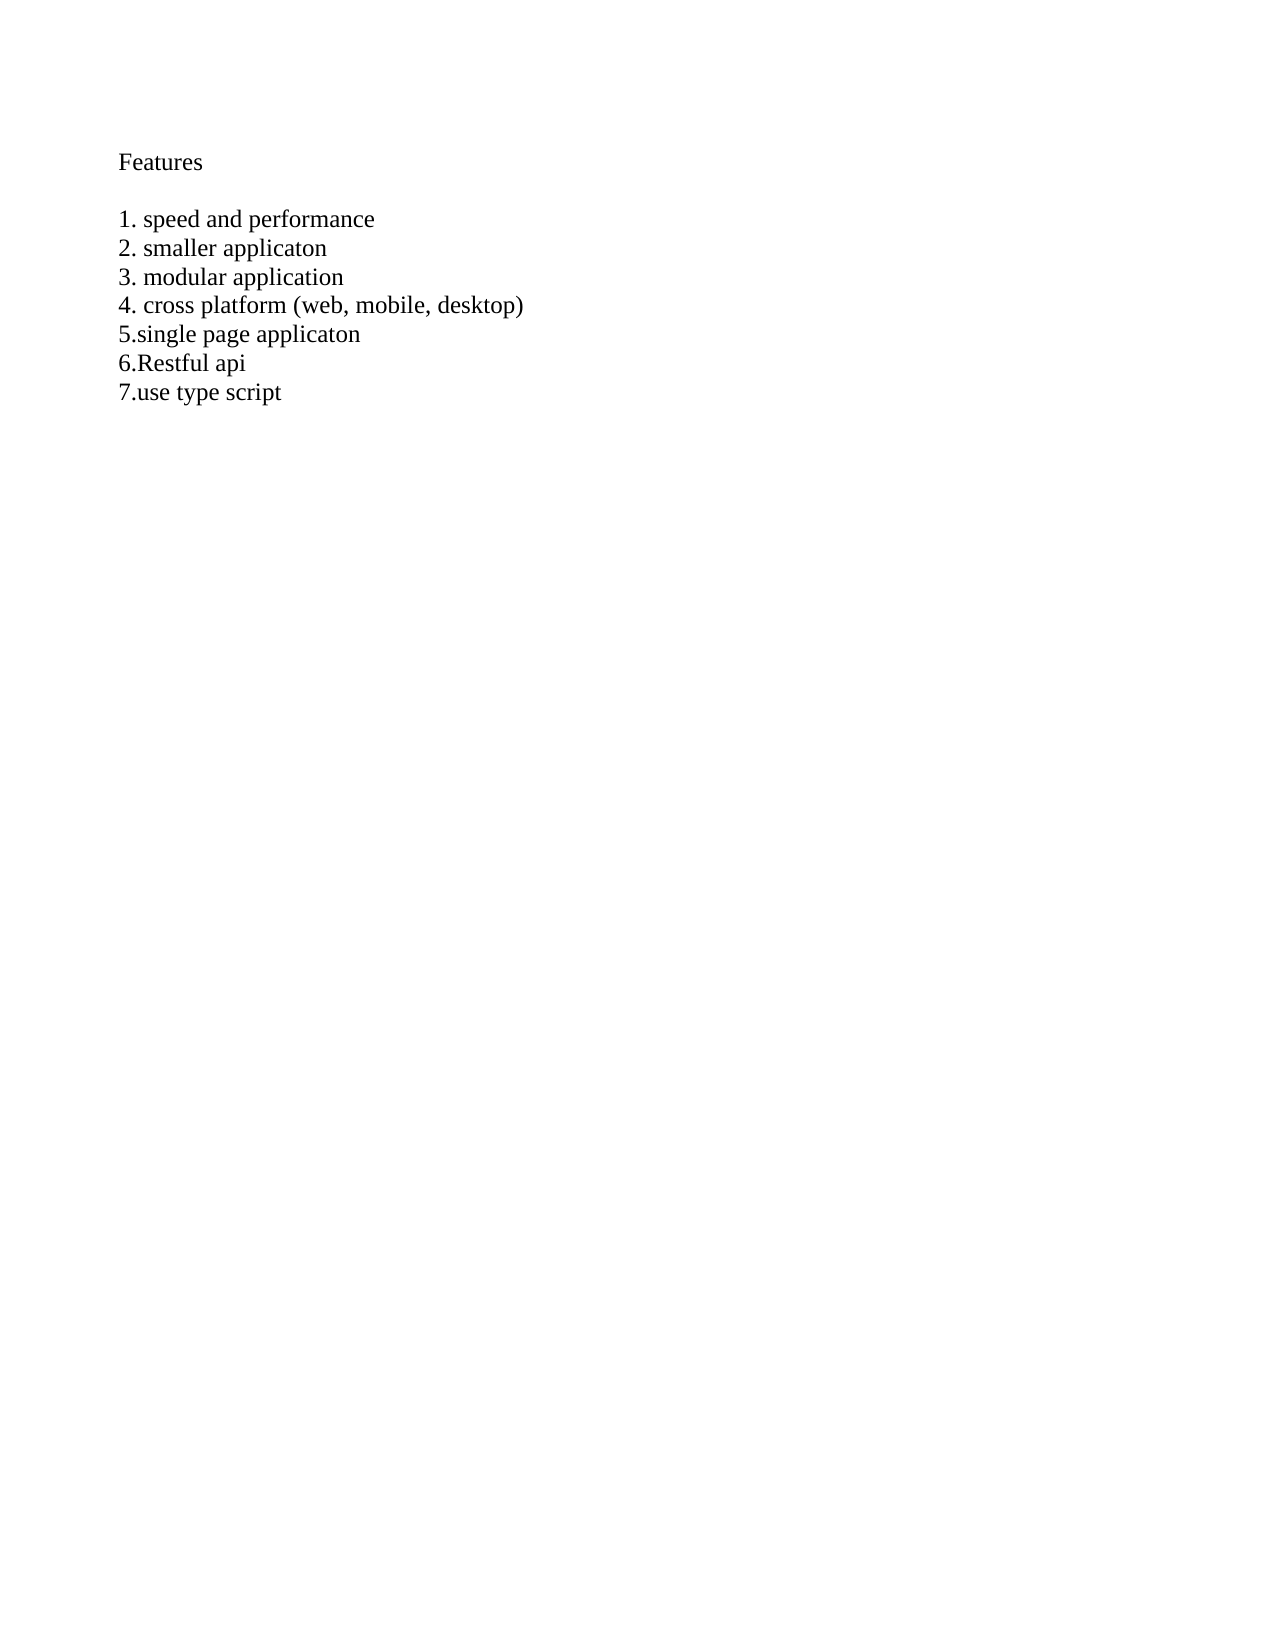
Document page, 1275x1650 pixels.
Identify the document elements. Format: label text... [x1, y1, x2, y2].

text 7.use type script [118, 377, 1157, 406]
text 3. modular application [118, 262, 1157, 291]
text 1. speed and performance [118, 204, 1157, 233]
text 6.Restful api [118, 348, 1157, 377]
text 4. cross platform (web, mobile, desktop) [118, 291, 1157, 319]
text Features [118, 147, 1157, 176]
text 5.single page applicaton [118, 319, 1157, 348]
text 2. smaller applicaton [118, 233, 1157, 262]
